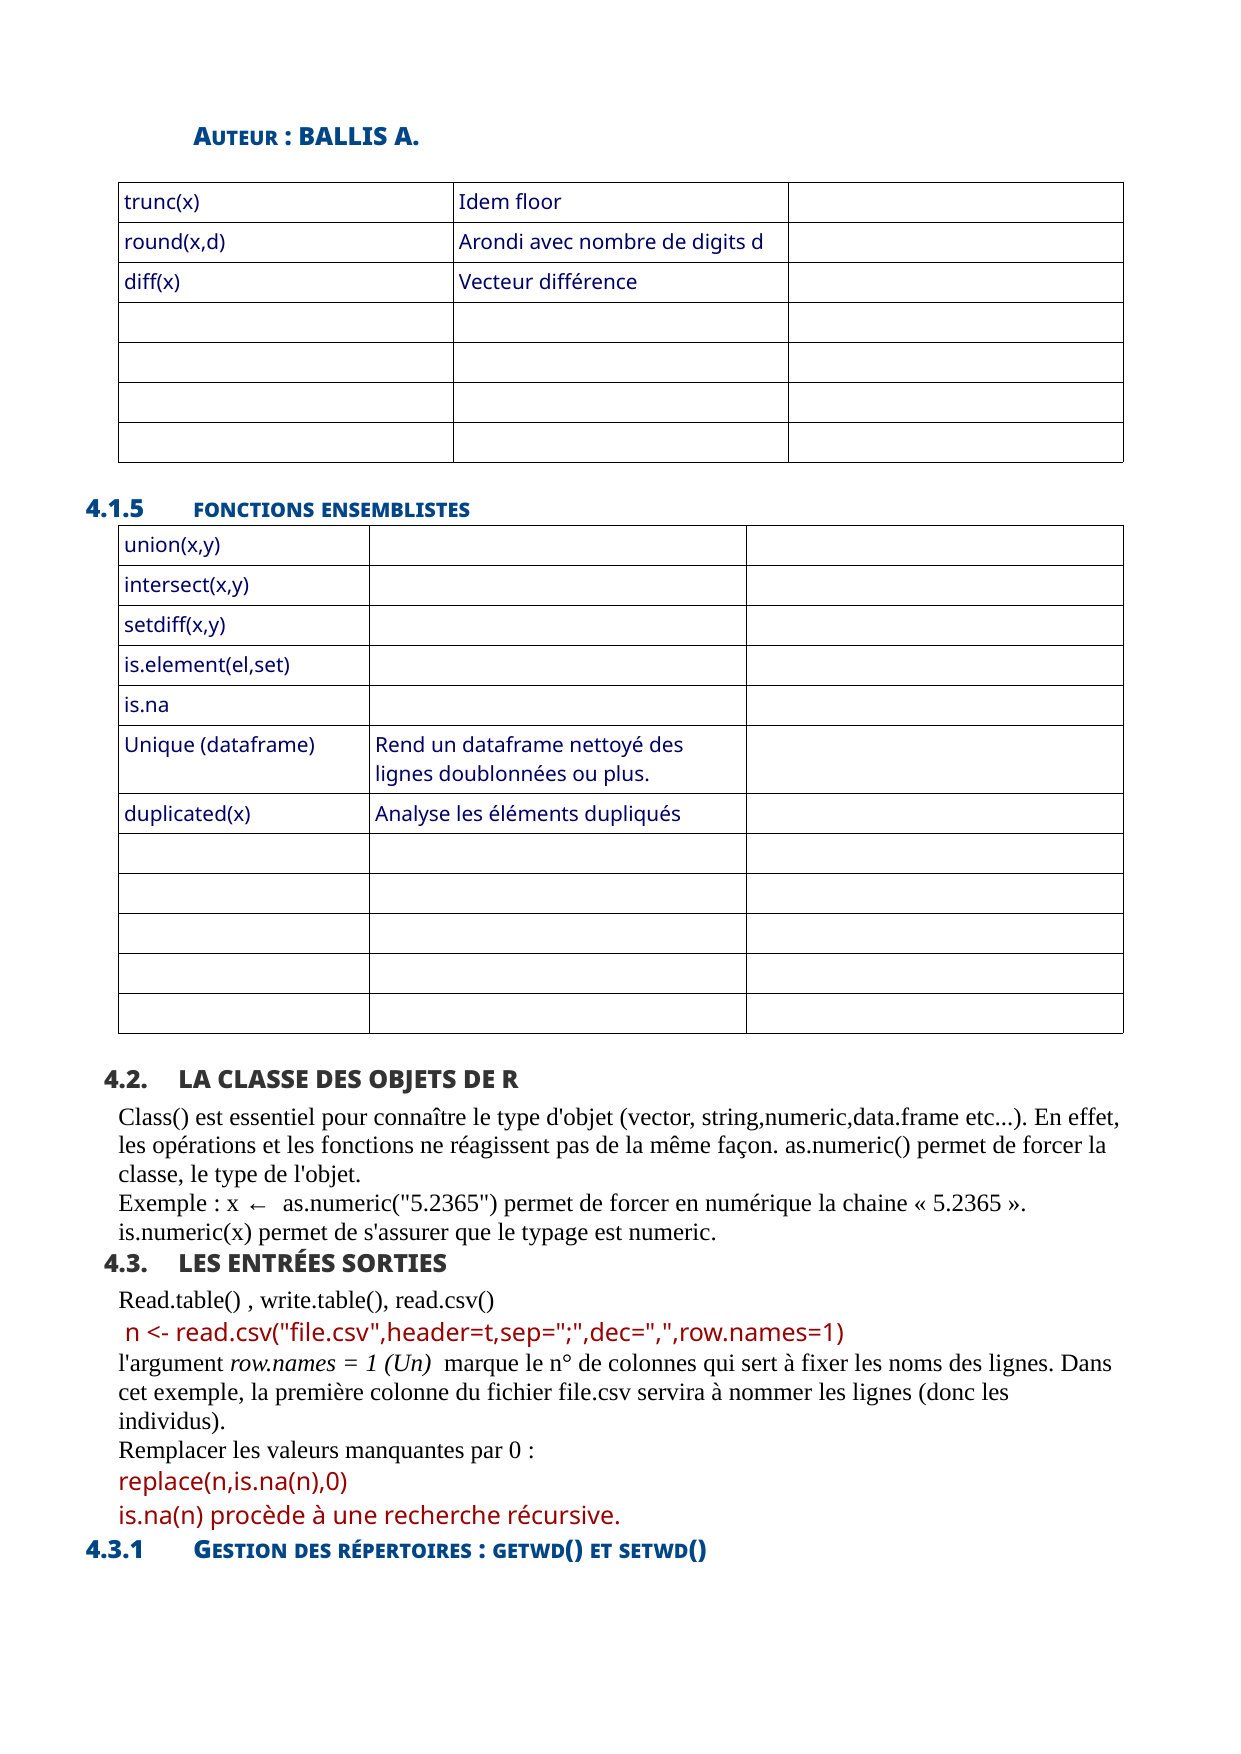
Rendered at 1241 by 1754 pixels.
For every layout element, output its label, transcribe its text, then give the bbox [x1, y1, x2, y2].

table_cell is.element(el,set) [119, 646, 369, 684]
table_cell [454, 343, 788, 382]
table_cell Vecteur différence [454, 263, 788, 302]
table_cell [454, 383, 788, 422]
table_cell [454, 423, 788, 462]
table_cell trunc(x) [119, 183, 453, 222]
table_cell [789, 423, 1123, 462]
table_cell Idem floor [454, 183, 788, 222]
table_cell [119, 914, 369, 953]
table_cell [370, 914, 746, 953]
table_cell [370, 994, 746, 1033]
text Read.table() , write.table(), read.csv() [118, 1286, 1123, 1314]
table_cell round(x,d) [119, 223, 453, 262]
table_header [370, 526, 746, 564]
table_header union(x,y) [119, 526, 369, 564]
table_cell Rend un dataframe nettoyé des lignes doublonnées ou plus. [370, 726, 746, 793]
text Class() est essentiel pour connaître le type d'objet (vector, string,numeric,data.frame etc...). En effet, les opérations et les fonctions ne réagissent pas de la même façon. as.numeric() permet de forcer la classe, le type de l'objet. [118, 1102, 1123, 1188]
table_cell [789, 343, 1123, 382]
table_cell [747, 686, 1123, 724]
table_cell is.na [119, 686, 369, 724]
table_cell [747, 646, 1123, 684]
table_cell setdiff(x,y) [119, 606, 369, 644]
text l'argument row.names = 1 (Un) marque le n° de colonnes qui sert à fixer les noms des lignes. Dans cet exemple, la première colonne du fichier file.csv servira à nommer les lignes (donc les individus). [118, 1348, 1123, 1435]
subtitle La classe des objets de R [104, 1062, 1123, 1096]
table_cell [119, 834, 369, 873]
table_cell Analyse les éléments dupliqués [370, 794, 746, 833]
table_cell Unique (dataframe) [119, 726, 369, 793]
table_cell [747, 914, 1123, 953]
table_cell diff(x) [119, 263, 453, 302]
table_cell [747, 566, 1123, 604]
table_cell [119, 954, 369, 993]
table_cell [119, 343, 453, 382]
table_cell [119, 423, 453, 462]
table_cell [789, 303, 1123, 342]
table_cell [789, 263, 1123, 302]
table_cell [789, 383, 1123, 422]
text is.na(N) procède à une recherche récursive. [118, 1497, 1123, 1532]
table_cell [119, 874, 369, 913]
table_cell [747, 954, 1123, 993]
table_cell [747, 726, 1123, 793]
table_cell [789, 223, 1123, 262]
subtitle fonctions ensemblistes [79, 491, 1117, 524]
table_cell [747, 994, 1123, 1033]
table_cell [370, 646, 746, 684]
text N <- read.csv("file.csv",header=T,sep=";",dec=",",row.names=1) [118, 1314, 1123, 1348]
subtitle Gestion des répertoires : getwd() et setwd() [79, 1532, 1117, 1566]
text Exemple : x ← as.numeric("5.2365") permet de forcer en numérique la chaine « 5.2365 ». is.numeric(x) permet de s'assurer que le typage est numeric. [118, 1188, 1123, 1246]
table_cell [747, 874, 1123, 913]
table_cell intersect(x,y) [119, 566, 369, 604]
table_cell duplicated(x) [119, 794, 369, 833]
table_cell [370, 834, 746, 873]
text Remplacer les valeurs manquantes par 0 : [118, 1435, 1123, 1463]
table_cell [370, 566, 746, 604]
table_cell [370, 686, 746, 724]
table_header [747, 526, 1123, 564]
table_cell [747, 606, 1123, 644]
table_cell [119, 994, 369, 1033]
table_cell [370, 606, 746, 644]
table_cell [370, 954, 746, 993]
table_cell [370, 874, 746, 913]
table_cell [119, 383, 453, 422]
table_cell Arondi avec nombre de digits d [454, 223, 788, 262]
subtitle Les entrées sorties [104, 1246, 1123, 1280]
table_cell [747, 834, 1123, 873]
table_cell [454, 303, 788, 342]
text replace(N,is.na(N),0) [118, 1463, 1123, 1497]
table_cell [747, 794, 1123, 833]
table_cell [789, 183, 1123, 222]
table_cell [119, 303, 453, 342]
